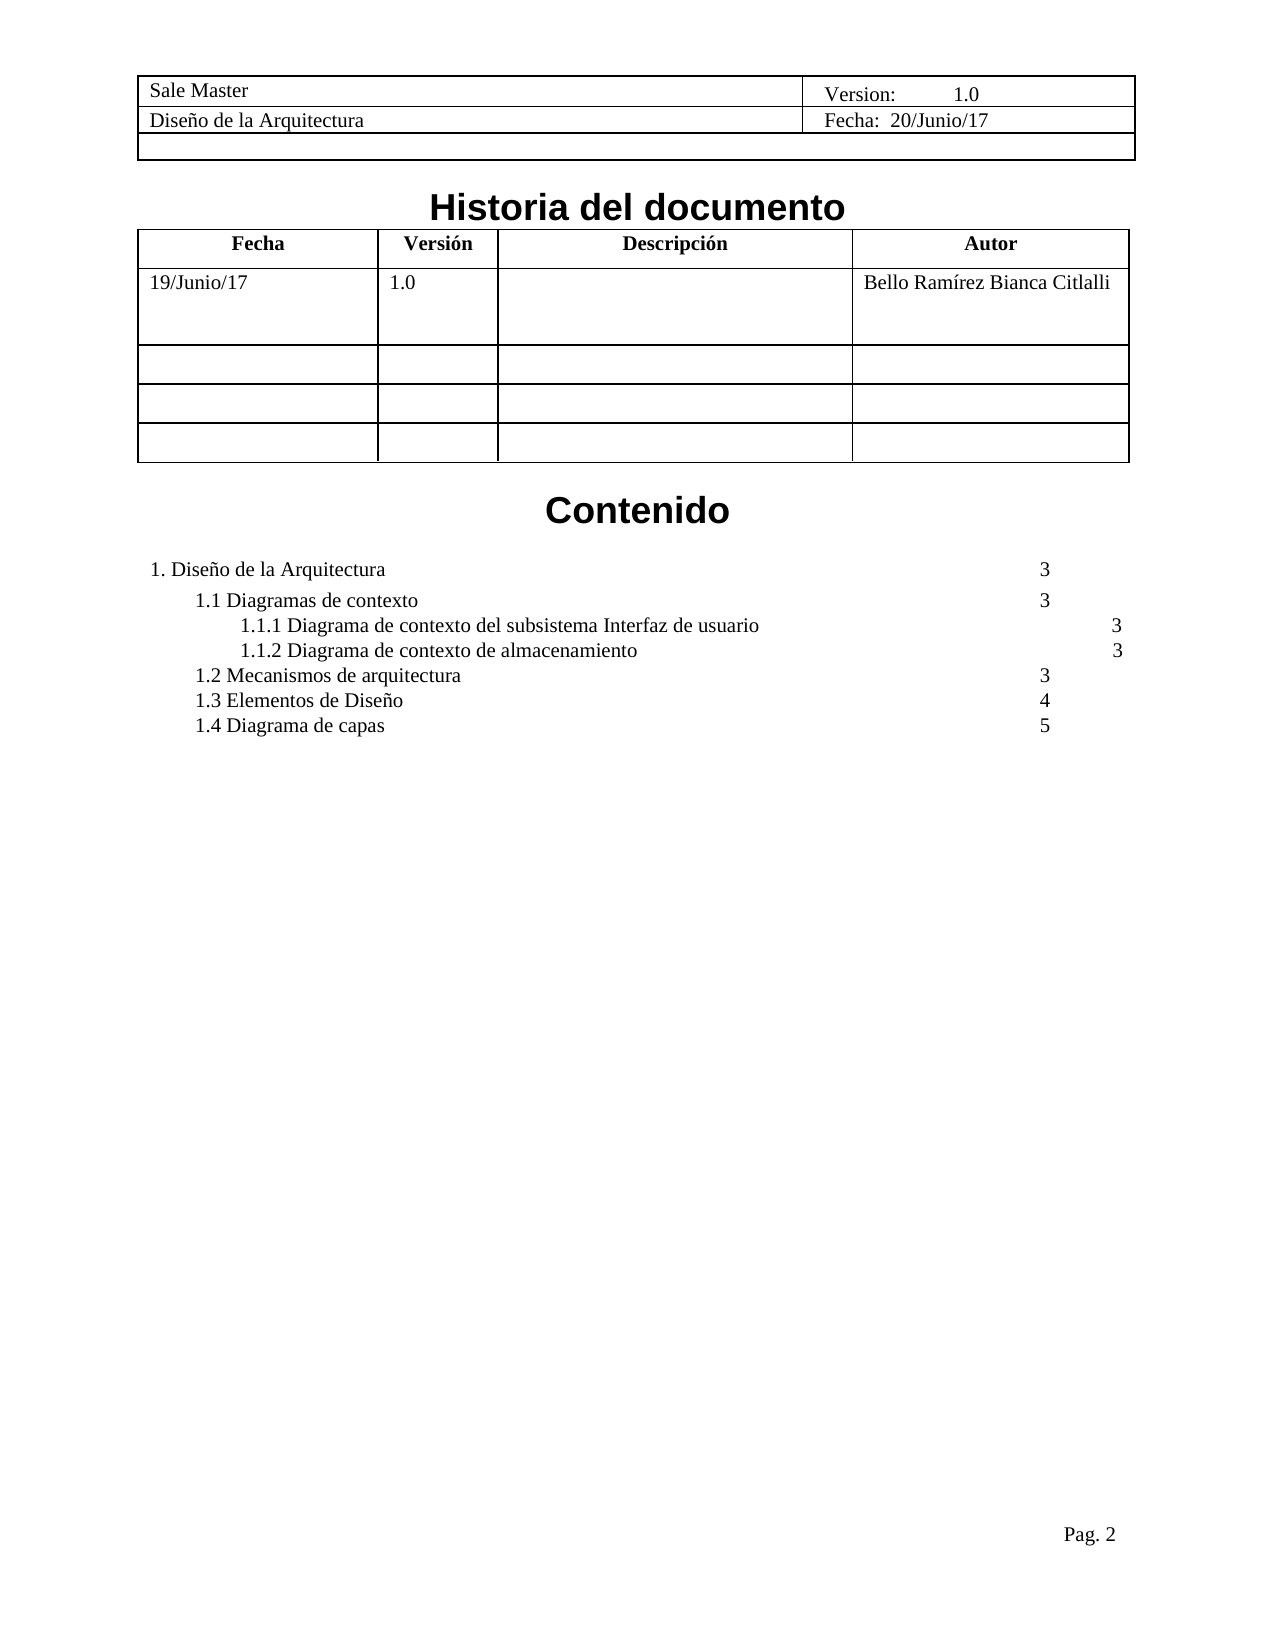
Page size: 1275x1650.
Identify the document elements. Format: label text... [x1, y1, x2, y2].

table_header Autor [853, 230, 1128, 268]
table_cell 1.0 [379, 269, 497, 344]
text 1.1 Diagramas de contexto 3 [195, 587, 1050, 612]
table_cell [499, 385, 852, 422]
table_cell [139, 385, 377, 422]
text 1. Diseño de la Arquitectura 3 [150, 556, 1050, 581]
table_header Fecha [139, 230, 377, 268]
table_cell Bello Ramírez Bianca Citlalli [853, 269, 1128, 344]
table_cell [139, 424, 377, 461]
subtitle Contenido [150, 488, 1125, 531]
text 1.3 Elementos de Diseño 4 [195, 687, 1050, 712]
subtitle Historia del documento [150, 185, 1125, 228]
table_cell [499, 424, 852, 461]
table_cell [853, 424, 1128, 461]
table_cell [379, 346, 497, 383]
table_cell [853, 346, 1128, 383]
table_cell [139, 346, 377, 383]
text 1.4 Diagrama de capas 5 [195, 712, 1050, 737]
table_cell [379, 385, 497, 422]
table_cell 19/Junio/17 [139, 269, 377, 344]
text 1.2 Mecanismos de arquitectura 3 [195, 662, 1050, 687]
text 1.1.1 Diagrama de contexto del subsistema Interfaz de usuario 3 [240, 612, 1125, 637]
table_header Versión [379, 230, 497, 268]
table_cell [379, 424, 497, 461]
table_cell [499, 346, 852, 383]
table_header Descripción [499, 230, 852, 268]
table_cell [499, 269, 852, 344]
text 1.1.2 Diagrama de contexto de almacenamiento 3 [240, 637, 1125, 662]
table_cell [853, 385, 1128, 422]
